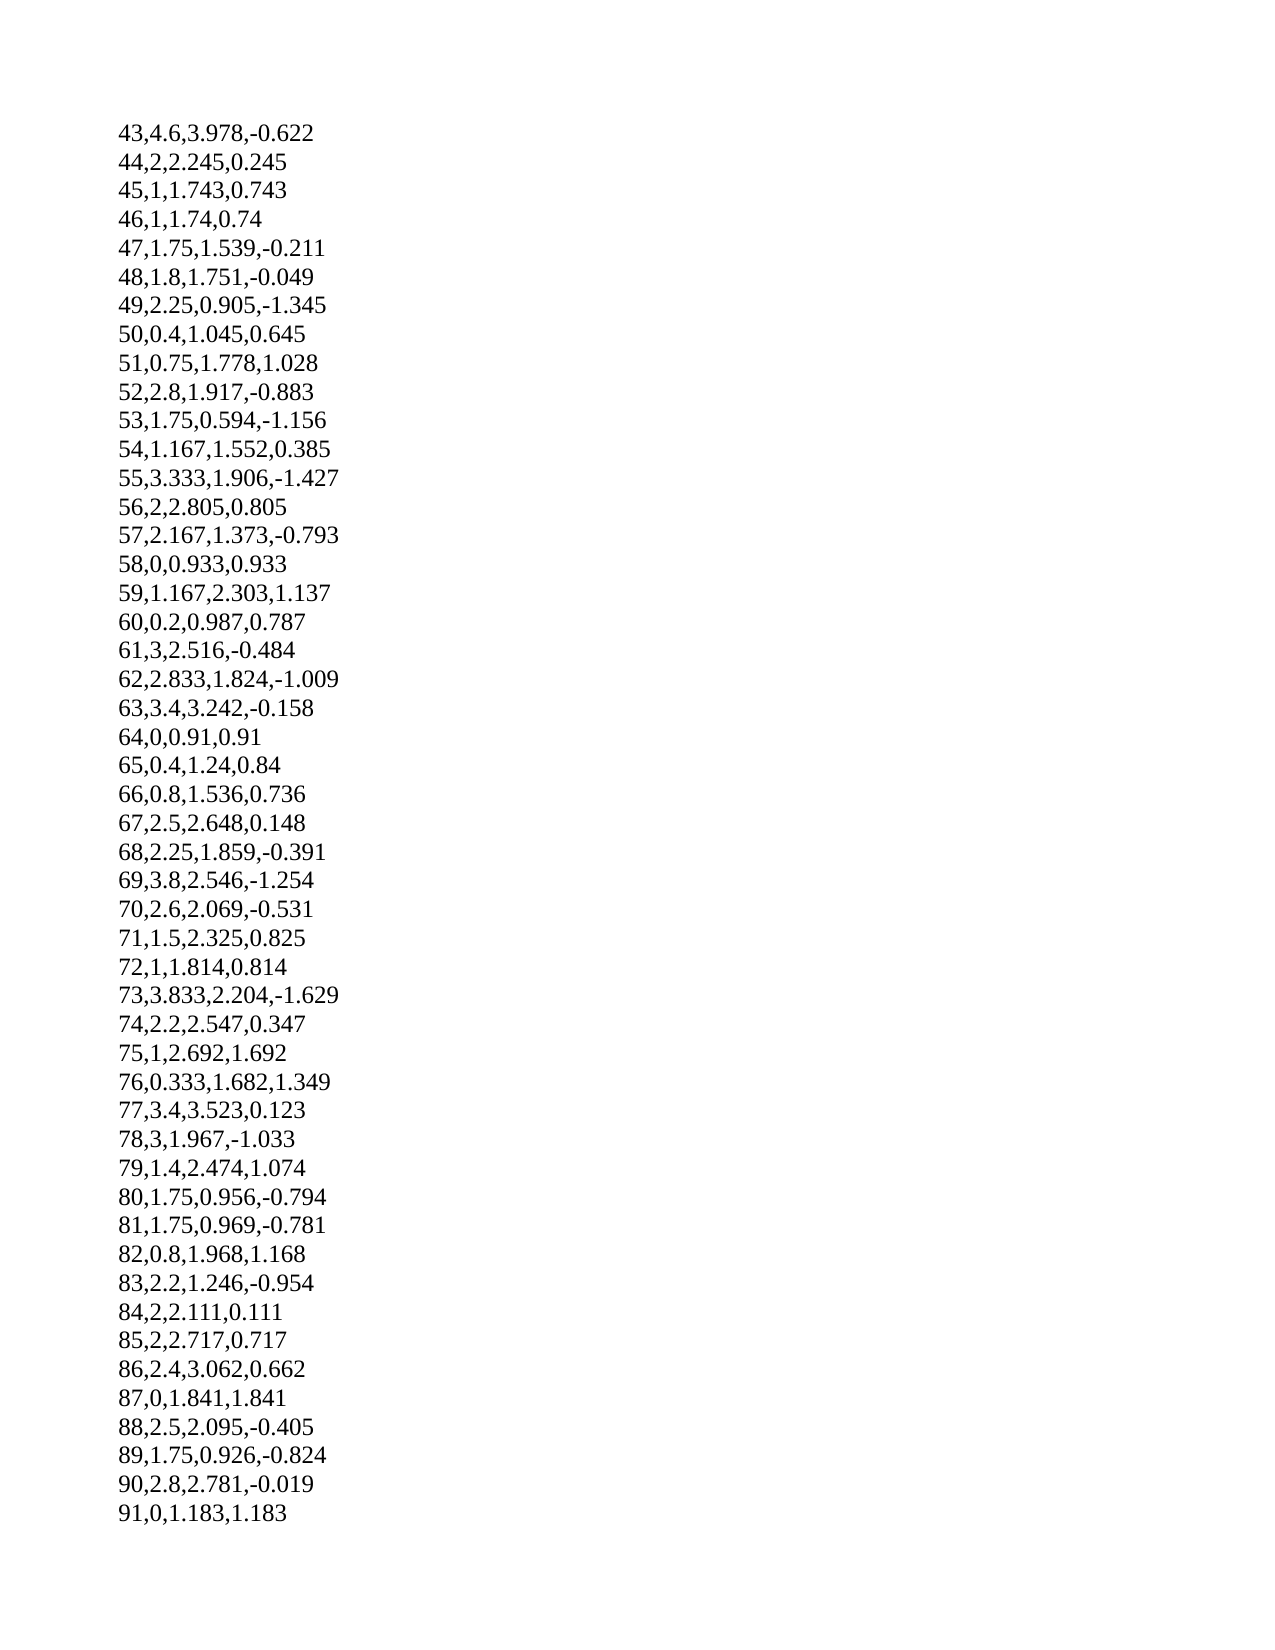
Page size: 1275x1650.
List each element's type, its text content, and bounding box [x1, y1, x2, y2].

text 66,0.8,1.536,0.736 [118, 779, 1157, 808]
text 44,2,2.245,0.245 [118, 147, 1157, 176]
text 63,3.4,3.242,-0.158 [118, 693, 1157, 722]
text 85,2,2.717,0.717 [118, 1326, 1157, 1354]
text 46,1,1.74,0.74 [118, 204, 1157, 233]
text 68,2.25,1.859,-0.391 [118, 837, 1157, 866]
text 43,4.6,3.978,-0.622 [118, 118, 1157, 147]
text 76,0.333,1.682,1.349 [118, 1067, 1157, 1096]
text 58,0,0.933,0.933 [118, 549, 1157, 578]
text 47,1.75,1.539,-0.211 [118, 233, 1157, 262]
text 50,0.4,1.045,0.645 [118, 319, 1157, 348]
text 52,2.8,1.917,-0.883 [118, 377, 1157, 406]
text 60,0.2,0.987,0.787 [118, 607, 1157, 636]
text 64,0,0.91,0.91 [118, 722, 1157, 751]
text 59,1.167,2.303,1.137 [118, 578, 1157, 607]
text 86,2.4,3.062,0.662 [118, 1354, 1157, 1383]
text 72,1,1.814,0.814 [118, 952, 1157, 981]
text 77,3.4,3.523,0.123 [118, 1096, 1157, 1124]
text 88,2.5,2.095,-0.405 [118, 1412, 1157, 1441]
text 51,0.75,1.778,1.028 [118, 348, 1157, 377]
text 84,2,2.111,0.111 [118, 1297, 1157, 1326]
text 49,2.25,0.905,-1.345 [118, 291, 1157, 319]
text 75,1,2.692,1.692 [118, 1038, 1157, 1067]
text 45,1,1.743,0.743 [118, 176, 1157, 204]
text 62,2.833,1.824,-1.009 [118, 664, 1157, 693]
text 54,1.167,1.552,0.385 [118, 434, 1157, 463]
text 69,3.8,2.546,-1.254 [118, 866, 1157, 894]
text 61,3,2.516,-0.484 [118, 636, 1157, 664]
text 90,2.8,2.781,-0.019 [118, 1469, 1157, 1498]
text 74,2.2,2.547,0.347 [118, 1009, 1157, 1038]
text 80,1.75,0.956,-0.794 [118, 1182, 1157, 1211]
text 48,1.8,1.751,-0.049 [118, 262, 1157, 291]
text 57,2.167,1.373,-0.793 [118, 521, 1157, 549]
text 70,2.6,2.069,-0.531 [118, 894, 1157, 923]
text 82,0.8,1.968,1.168 [118, 1239, 1157, 1268]
text 79,1.4,2.474,1.074 [118, 1153, 1157, 1182]
text 53,1.75,0.594,-1.156 [118, 406, 1157, 434]
text 56,2,2.805,0.805 [118, 492, 1157, 521]
text 65,0.4,1.24,0.84 [118, 751, 1157, 779]
text 87,0,1.841,1.841 [118, 1383, 1157, 1412]
text 91,0,1.183,1.183 [118, 1498, 1157, 1527]
text 67,2.5,2.648,0.148 [118, 808, 1157, 837]
text 81,1.75,0.969,-0.781 [118, 1211, 1157, 1239]
text 71,1.5,2.325,0.825 [118, 923, 1157, 952]
text 78,3,1.967,-1.033 [118, 1124, 1157, 1153]
text 73,3.833,2.204,-1.629 [118, 981, 1157, 1009]
text 89,1.75,0.926,-0.824 [118, 1441, 1157, 1469]
text 83,2.2,1.246,-0.954 [118, 1268, 1157, 1297]
text 55,3.333,1.906,-1.427 [118, 463, 1157, 492]
